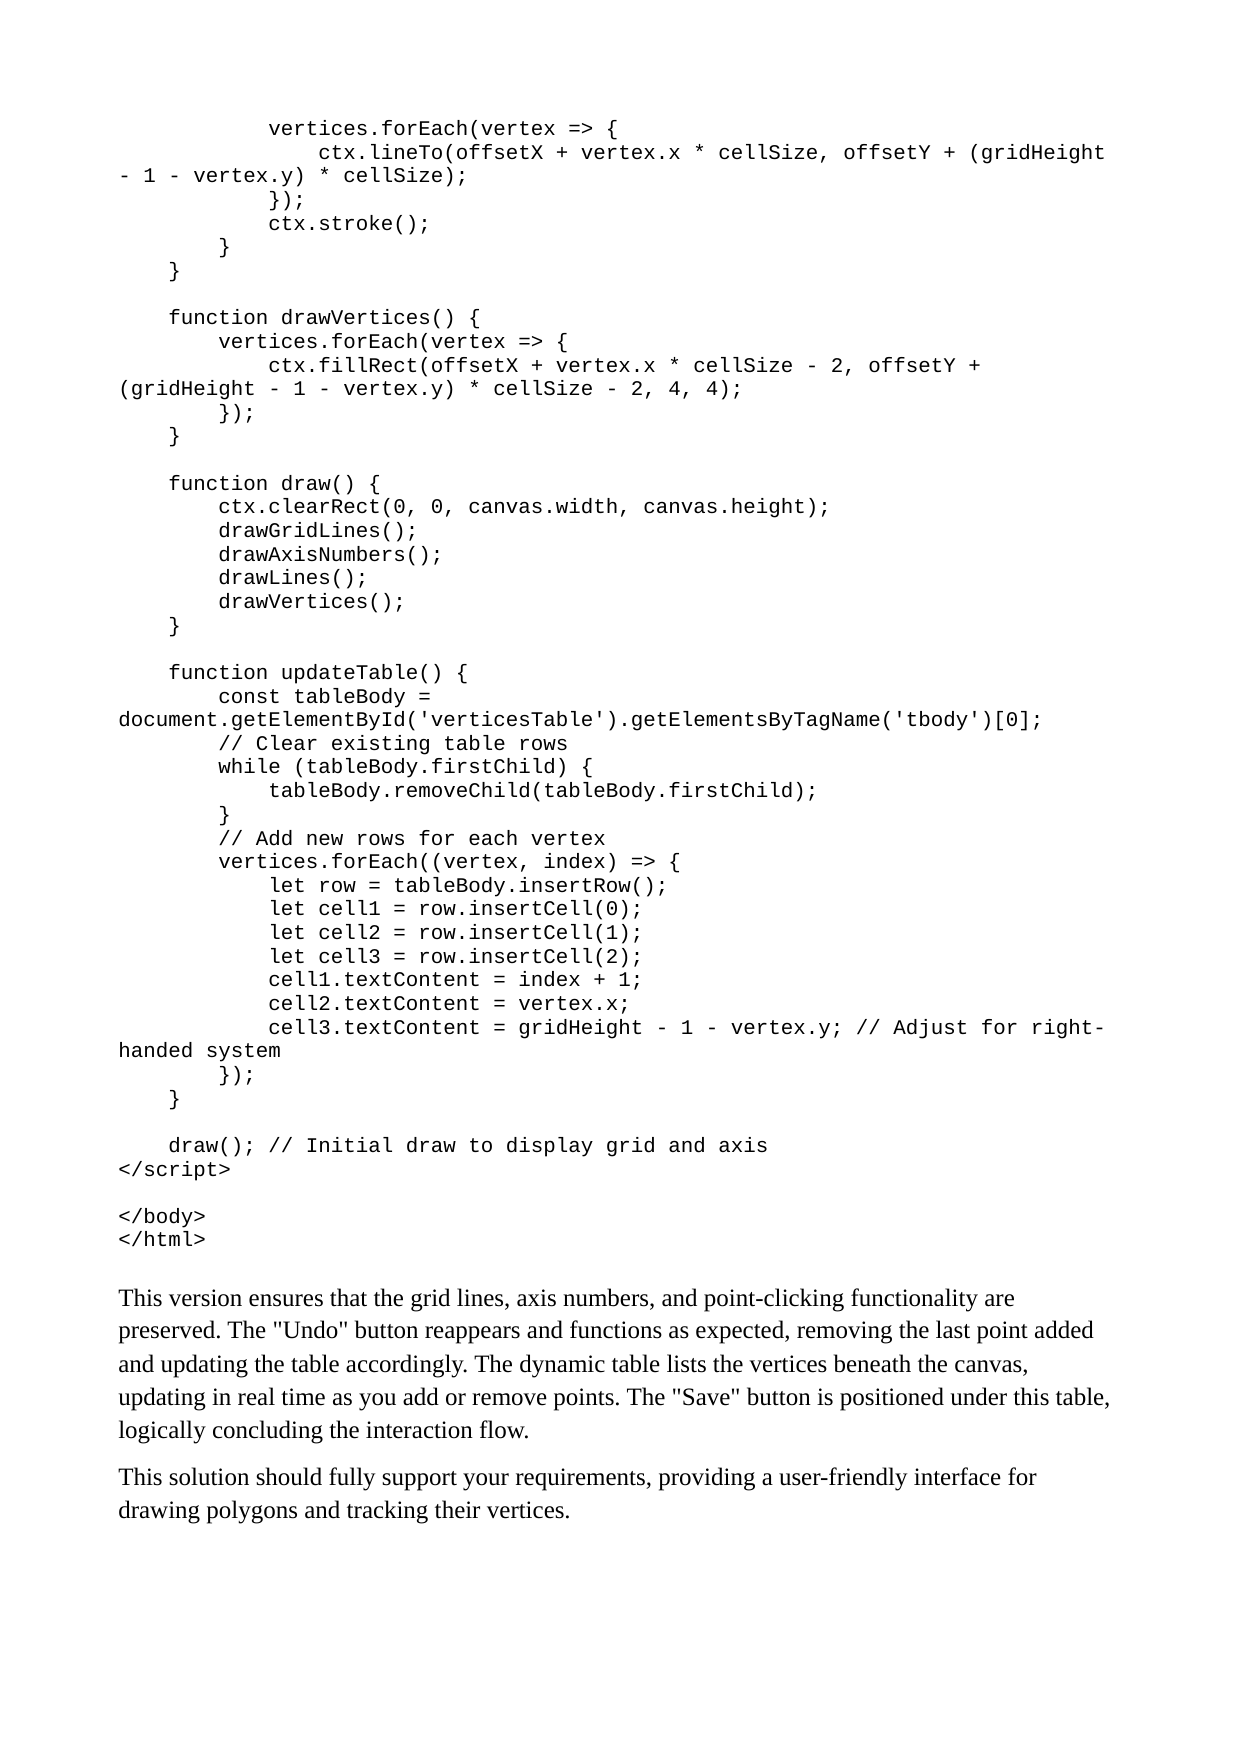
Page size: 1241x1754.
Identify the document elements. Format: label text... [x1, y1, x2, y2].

text let cell2 = row.insertCell(1); [118, 922, 1122, 946]
text while (tableBody.firstChild) { [118, 757, 1122, 780]
text cell1.textContent = index + 1; [118, 969, 1122, 993]
text vertices.forEach((vertex, index) => { [118, 851, 1122, 875]
text function drawVertices() { [118, 307, 1122, 331]
text }); [118, 1064, 1122, 1088]
text ctx.stroke(); [118, 213, 1122, 236]
text function updateTable() { [118, 662, 1122, 686]
text // Add new rows for each vertex [118, 827, 1122, 851]
text tableBody.removeChild(tableBody.firstChild); [118, 780, 1122, 804]
text let cell1 = row.insertCell(0); [118, 898, 1122, 922]
text ctx.clearRect(0, 0, canvas.width, canvas.height); [118, 496, 1122, 520]
text cell3.textContent = gridHeight - 1 - vertex.y; // Adjust for right-handed system [118, 1017, 1122, 1064]
text drawLines(); [118, 567, 1122, 591]
text draw(); // Initial draw to display grid and axis [118, 1135, 1122, 1158]
text ctx.lineTo(offsetX + vertex.x * cellSize, offsetY + (gridHeight - 1 - vertex.y) * cellSize); [118, 142, 1122, 189]
text </script> [118, 1158, 1122, 1182]
text drawAxisNumbers(); [118, 544, 1122, 567]
text function draw() { [118, 473, 1122, 496]
text } [118, 260, 1122, 284]
text const tableBody = document.getElementById('verticesTable').getElementsByTagName('tbody')[0]; [118, 686, 1122, 733]
text vertices.forEach(vertex => { [118, 118, 1122, 142]
text This version ensures that the grid lines, axis numbers, and point-clicking functionality are preserved. The "Undo" button reappears and functions as expected, removing the last point added and updating the table accordingly. The dynamic table lists the vertices beneath the canvas, updating in real time as you add or remove points. The "Save" button is positioned under this table, logically concluding the interaction flow. [118, 1283, 1122, 1443]
text }); [118, 189, 1122, 213]
text drawVertices(); [118, 591, 1122, 615]
text // Clear existing table rows [118, 733, 1122, 757]
text let cell3 = row.insertCell(2); [118, 946, 1122, 969]
text }); [118, 402, 1122, 426]
text } [118, 615, 1122, 638]
text This solution should fully support your requirements, providing a user-friendly interface for drawing polygons and tracking their vertices. [118, 1462, 1122, 1524]
text } [118, 804, 1122, 827]
text } [118, 426, 1122, 449]
text </body> [118, 1206, 1122, 1229]
text ctx.fillRect(offsetX + vertex.x * cellSize - 2, offsetY + (gridHeight - 1 - vertex.y) * cellSize - 2, 4, 4); [118, 354, 1122, 402]
text </html> [118, 1229, 1122, 1253]
text let row = tableBody.insertRow(); [118, 875, 1122, 898]
text } [118, 1088, 1122, 1111]
text drawGridLines(); [118, 520, 1122, 544]
text vertices.forEach(vertex => { [118, 331, 1122, 354]
text cell2.textContent = vertex.x; [118, 993, 1122, 1017]
text } [118, 236, 1122, 260]
